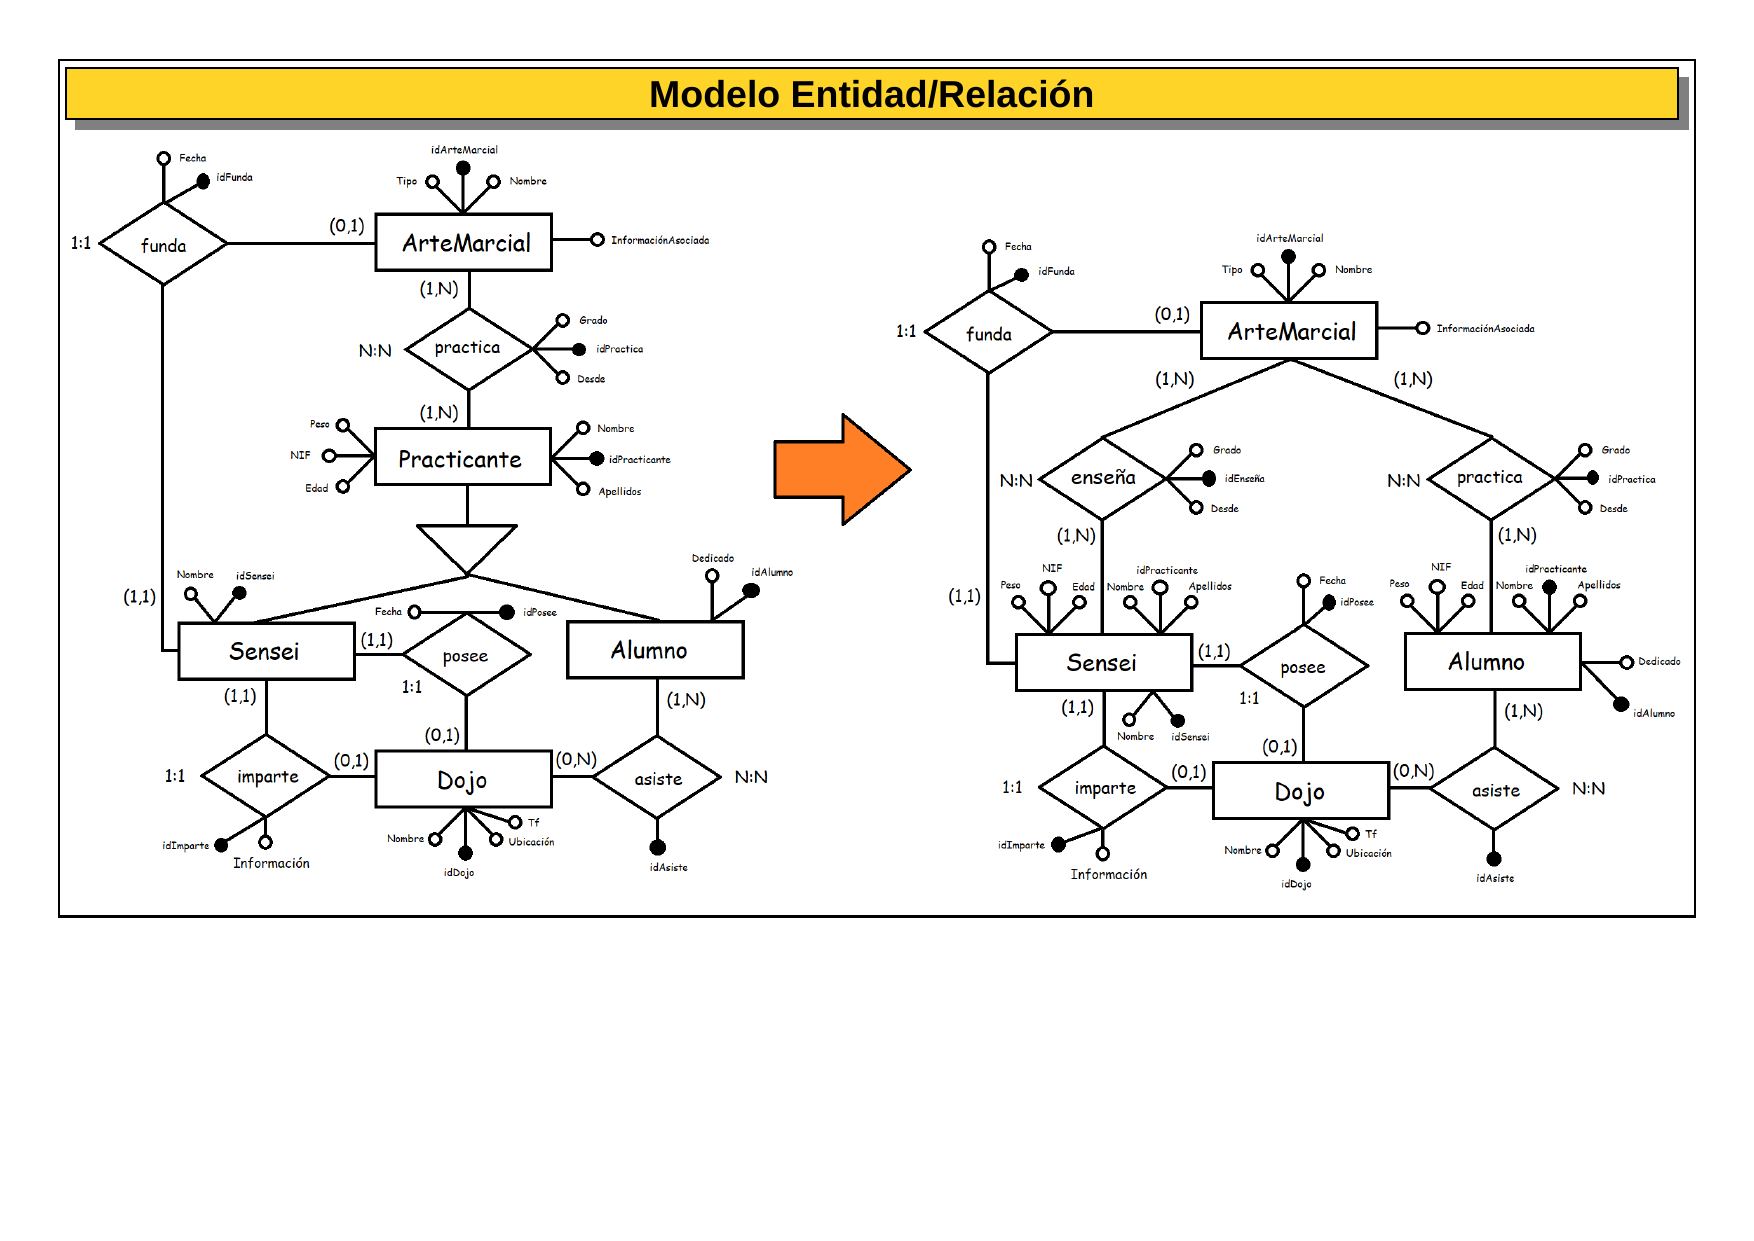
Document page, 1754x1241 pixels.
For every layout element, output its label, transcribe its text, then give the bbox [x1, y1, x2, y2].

table_header Modelo Entidad/Relación [60, 61, 1694, 136]
picture [64, 141, 1690, 896]
table_cell [60, 136, 1694, 915]
